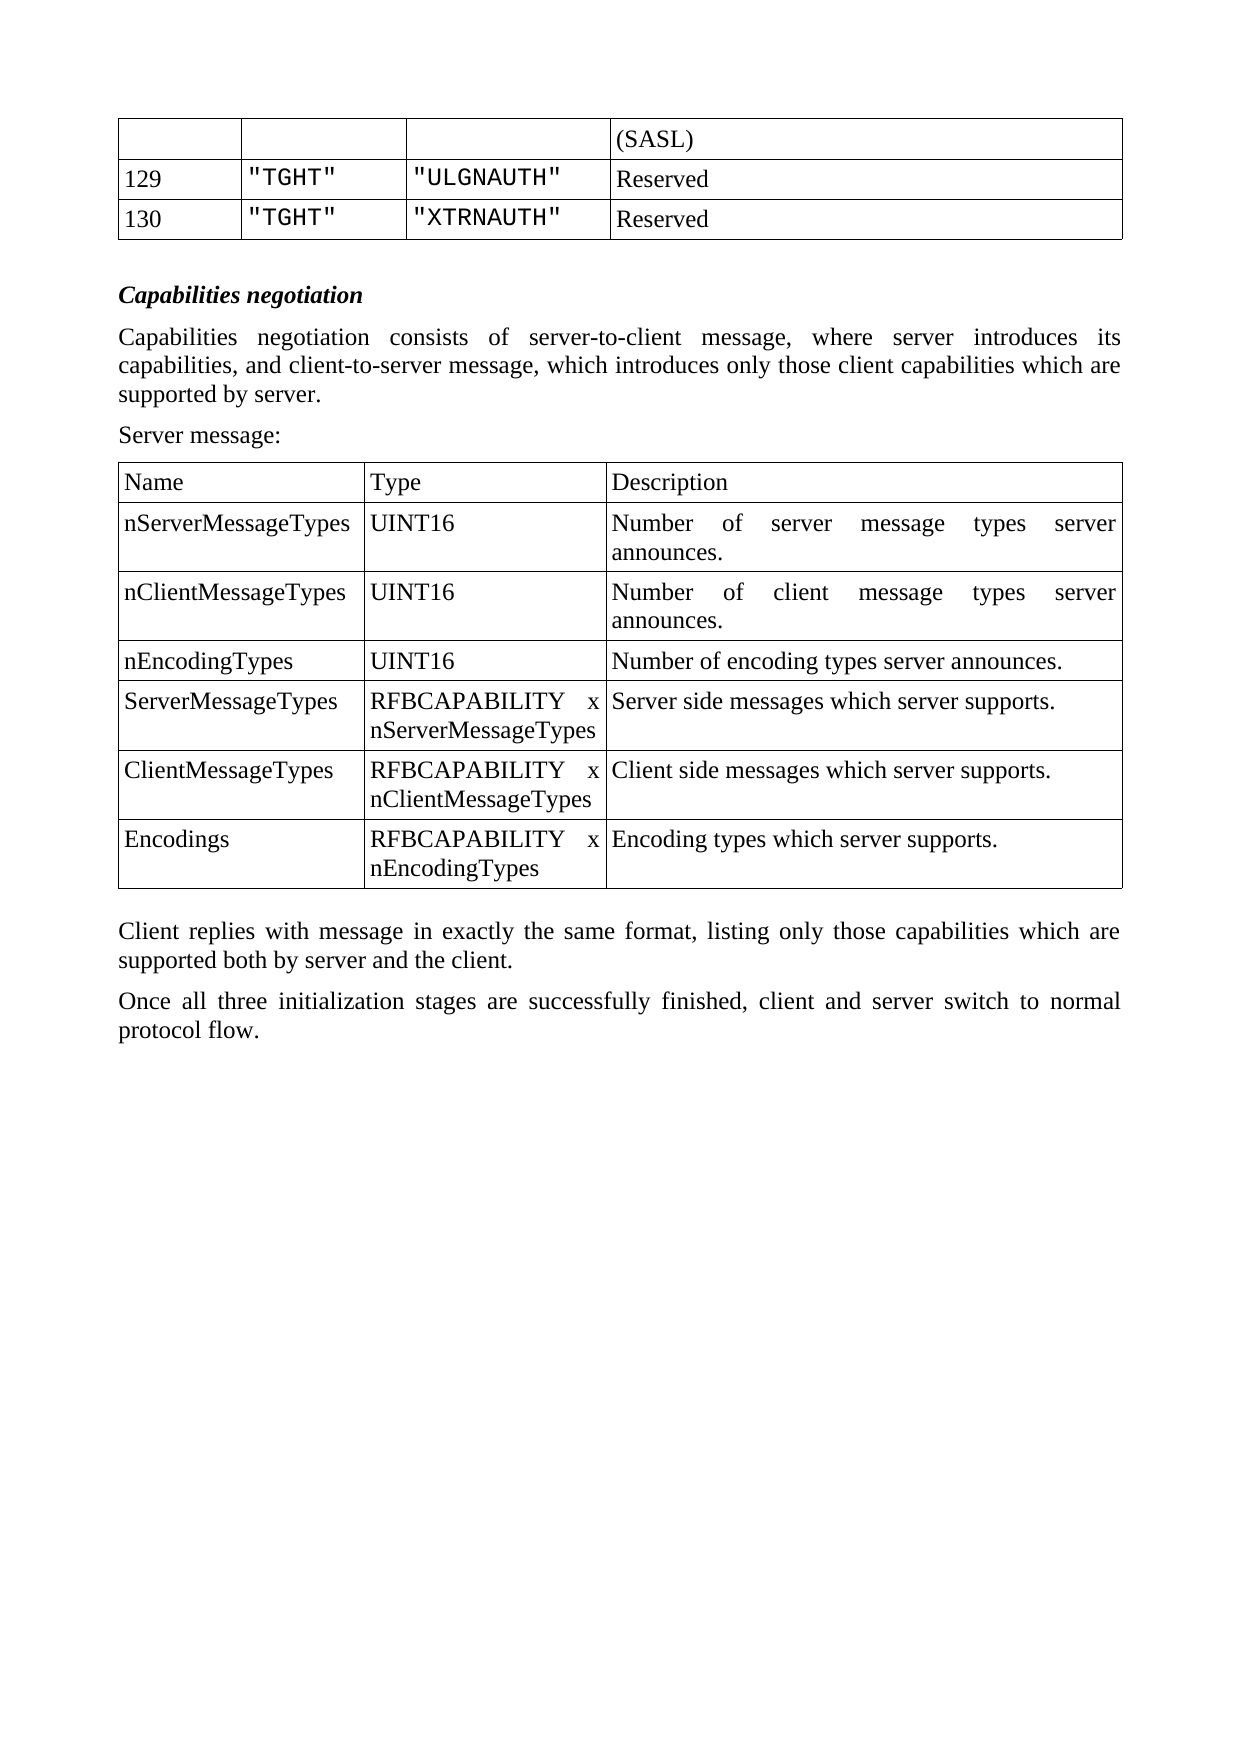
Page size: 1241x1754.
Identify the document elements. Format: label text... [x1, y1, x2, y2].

table_header Type [365, 463, 606, 502]
table_cell "TGHT" [242, 160, 406, 199]
table_cell ClientMessageTypes [119, 751, 364, 818]
table_cell UINT16 [365, 503, 606, 571]
table_cell "ULGNAUTH" [407, 160, 610, 199]
table_cell 129 [119, 160, 241, 199]
table_cell "TGHT" [242, 200, 406, 239]
table_cell Number of server message types server announces. [607, 503, 1122, 571]
table_cell Encoding types which server supports. [607, 820, 1122, 888]
table_cell 130 [119, 200, 241, 239]
text Once all three initialization stages are successfully finished, client and server switch to normal protocol flow. [118, 986, 1122, 1044]
table_cell (SASL) [611, 119, 1122, 158]
text Server message: [118, 420, 1122, 449]
table_cell UINT16 [365, 572, 606, 640]
table_cell Reserved [611, 200, 1122, 239]
table_cell nClientMessageTypes [119, 572, 364, 640]
table_header Description [607, 463, 1122, 502]
table_cell [119, 119, 241, 158]
table_cell nServerMessageTypes [119, 503, 364, 571]
text Client replies with message in exactly the same format, listing only those capabilities which are supported both by server and the client. [118, 916, 1122, 974]
table_cell Client side messages which server supports. [607, 751, 1122, 818]
table_cell [407, 119, 610, 158]
table_cell RFBCAPABILITY x nClientMessageTypes [365, 751, 606, 818]
table_header Name [119, 463, 364, 502]
table_cell UINT16 [365, 641, 606, 680]
table_cell "XTRNAUTH" [407, 200, 610, 239]
text Capabilities negotiation [118, 280, 1122, 309]
table_cell nEncodingTypes [119, 641, 364, 680]
table_cell RFBCAPABILITY x nServerMessageTypes [365, 681, 606, 749]
text Capabilities negotiation consists of server-to-client message, where server introduces its capabilities, and client-to-server message, which introduces only those client capabilities which are supported by server. [118, 322, 1122, 408]
table_cell Number of encoding types server announces. [607, 641, 1122, 680]
table_cell RFBCAPABILITY x nEncodingTypes [365, 820, 606, 888]
table_cell Server side messages which server supports. [607, 681, 1122, 749]
table_cell Number of client message types server announces. [607, 572, 1122, 640]
table_cell Encodings [119, 820, 364, 888]
table_cell [242, 119, 406, 158]
table_cell ServerMessageTypes [119, 681, 364, 749]
table_cell Reserved [611, 160, 1122, 199]
